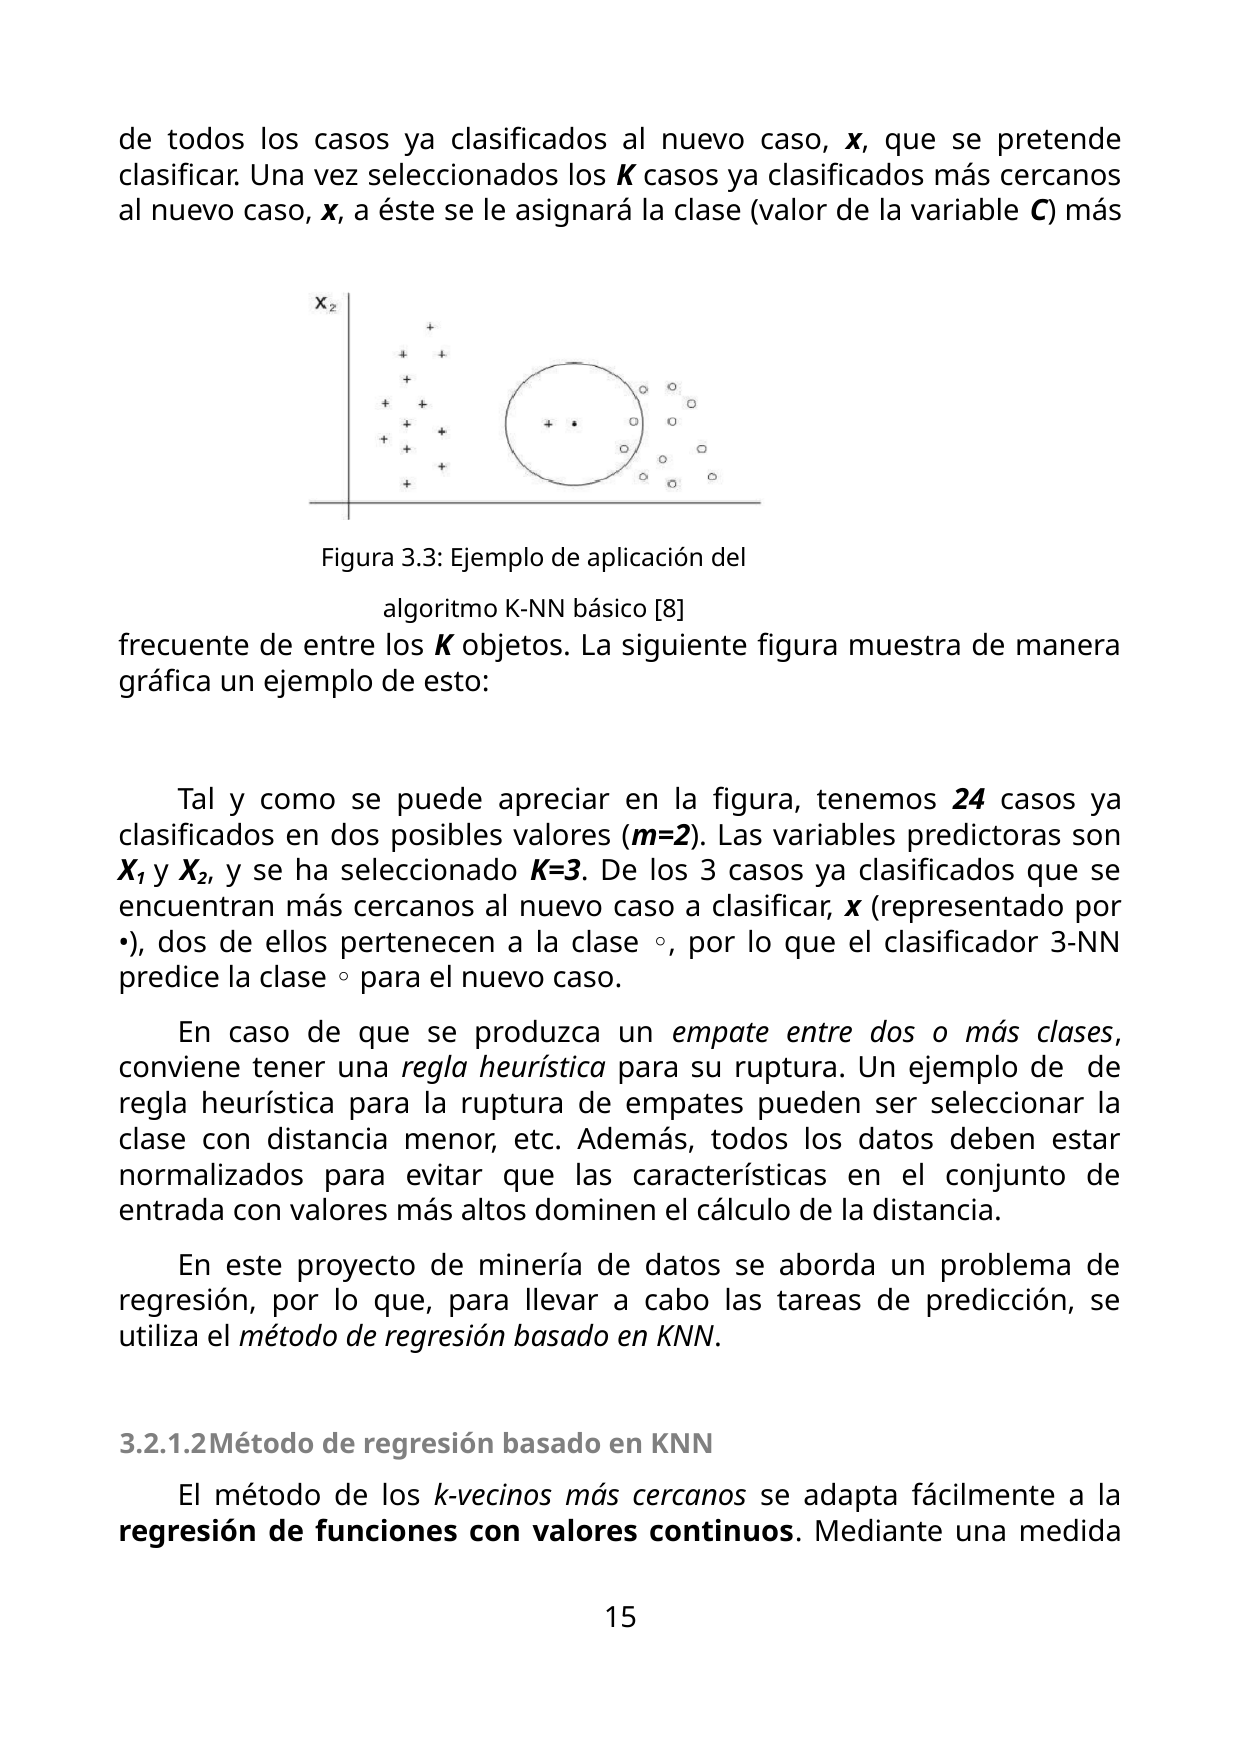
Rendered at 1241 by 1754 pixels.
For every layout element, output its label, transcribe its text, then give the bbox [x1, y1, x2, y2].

text Tal y como se puede apreciar en la figura, tenemos 24 casos ya clasificados en dos posibles valores (m=2). Las variables predictoras son X1 y X2, y se ha seleccionado K=3. De los 3 casos ya clasificados que se encuentran más cercanos al nuevo caso a clasificar, x (representado por •), dos de ellos pertenecen a la clase ◦, por lo que el clasificador 3-NN predice la clase ◦ para el nuevo caso. [118, 778, 1122, 996]
text El método de los k-vecinos más cercanos se adapta fácilmente a la regresión de funciones con valores continuos. Mediante una medida [118, 1474, 1122, 1550]
text En caso de que se produzca un empate entre dos o más clases, conviene tener una regla heurística para su ruptura. Un ejemplo de de regla heurística para la ruptura de empates pueden ser seleccionar la clase con distancia menor, etc. Además, todos los datos deben estar normalizados para evitar que las características en el conjunto de entrada con valores más altos dominen el cálculo de la distancia. [118, 1011, 1122, 1229]
text En este proyecto de minería de datos se aborda un problema de regresión, por lo que, para llevar a cabo las tareas de predicción, se utiliza el método de regresión basado en KNN. [118, 1244, 1122, 1355]
text de todos los casos ya clasificados al nuevo caso, x, que se pretende clasificar. Una vez seleccionados los K casos ya clasificados más cercanos al nuevo caso, x, a éste se le asignará la clase (valor de la variable C) más frecuente de entre los K objetos. La siguiente figura muestra de manera gráfica un ejemplo de esto: [118, 118, 1122, 700]
picture [282, 268, 785, 523]
subtitle Método de regresión basado en KNN [119, 1424, 1122, 1462]
text Figura 3.3: Ejemplo de aplicación del algoritmo K-NN básico [8] [283, 523, 784, 625]
